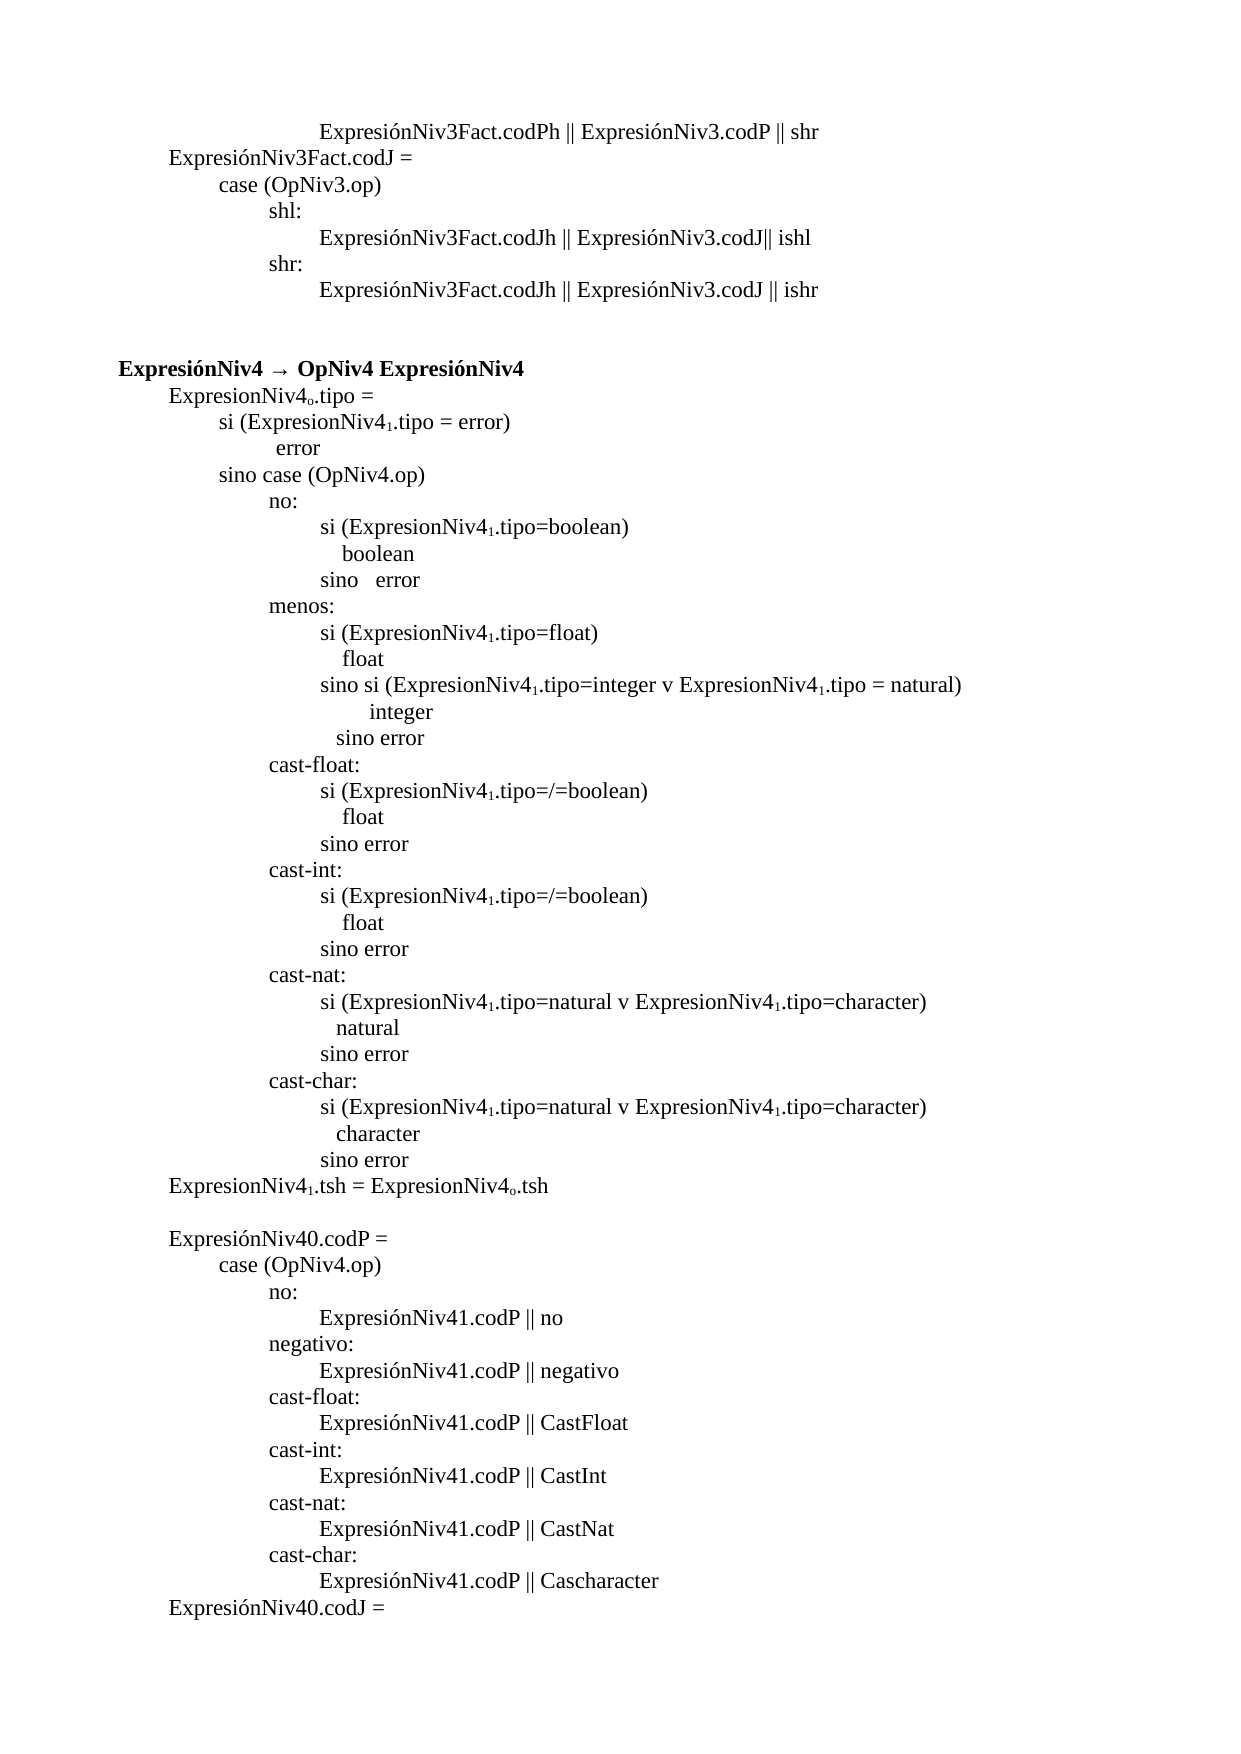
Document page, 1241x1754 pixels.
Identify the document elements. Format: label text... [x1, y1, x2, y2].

text float [118, 645, 1122, 672]
text shl: [118, 197, 1122, 223]
text cast-int: [118, 1436, 1122, 1462]
text float [118, 803, 1122, 830]
text negativo: [118, 1330, 1122, 1357]
text ExpresiónNiv3Fact.codJh || ExpresiónNiv3.codJ || ishr [118, 276, 1122, 303]
text sino error [118, 1146, 1122, 1172]
text cast-char: [118, 1541, 1122, 1568]
text ExpresiónNiv41.codP || CastInt [118, 1462, 1122, 1488]
text cast-float: [118, 751, 1122, 777]
text boolean [118, 540, 1122, 566]
text ExpresiónNiv4 → OpNiv4 ExpresiónNiv4 [118, 355, 1122, 382]
text si (ExpresionNiv41.tipo=natural v ExpresionNiv41.tipo=character) [118, 1093, 1122, 1119]
text no: [118, 1278, 1122, 1304]
text ExpresiónNiv3Fact.codPh || ExpresiónNiv3.codP || shr [118, 118, 1122, 144]
text case (OpNiv4.op) [118, 1251, 1122, 1278]
text cast-char: [118, 1067, 1122, 1093]
text character [118, 1119, 1122, 1146]
text ExpresionNiv41.tsh = ExpresionNiv4o.tsh [118, 1172, 1122, 1199]
text error [118, 434, 1122, 461]
text case (OpNiv3.op) [118, 171, 1122, 197]
text sino error [118, 1041, 1122, 1067]
text cast-nat: [118, 1488, 1122, 1515]
text integer [118, 698, 1122, 724]
text shr: [118, 250, 1122, 276]
text si (ExpresionNiv41.tipo=float) [118, 619, 1122, 645]
text ExpresiónNiv3Fact.codJ = [118, 144, 1122, 171]
text sino error [118, 724, 1122, 751]
text cast-float: [118, 1383, 1122, 1409]
text sino error [118, 830, 1122, 856]
text si (ExpresionNiv41.tipo=/=boolean) [118, 777, 1122, 803]
text ExpresiónNiv41.codP || negativo [118, 1357, 1122, 1383]
text sino case (OpNiv4.op) [118, 461, 1122, 487]
text cast-int: [118, 856, 1122, 882]
text si (ExpresionNiv41.tipo = error) [118, 408, 1122, 434]
text ExpresiónNiv41.codP || no [118, 1304, 1122, 1330]
text si (ExpresionNiv41.tipo=natural v ExpresionNiv41.tipo=character) [118, 988, 1122, 1014]
text ExpresiónNiv41.codP || CastFloat [118, 1409, 1122, 1436]
text menos: [118, 592, 1122, 619]
text sino si (ExpresionNiv41.tipo=integer v ExpresionNiv41.tipo = natural) [118, 672, 1122, 698]
text ExpresiónNiv41.codP || CastNat [118, 1515, 1122, 1541]
text ExpresiónNiv41.codP || Cascharacter [118, 1568, 1122, 1594]
text float [118, 909, 1122, 935]
text ExpresiónNiv40.codJ = [118, 1594, 1122, 1620]
text ExpresiónNiv3Fact.codJh || ExpresiónNiv3.codJ|| ishl [118, 223, 1122, 250]
text natural [118, 1014, 1122, 1041]
text si (ExpresionNiv41.tipo=boolean) [118, 513, 1122, 540]
text ExpresionNiv4o.tipo = [118, 382, 1122, 408]
text cast-nat: [118, 961, 1122, 988]
text sino error [118, 566, 1122, 592]
text no: [118, 487, 1122, 513]
text ExpresiónNiv40.codP = [118, 1225, 1122, 1251]
text sino error [118, 935, 1122, 961]
text si (ExpresionNiv41.tipo=/=boolean) [118, 882, 1122, 909]
